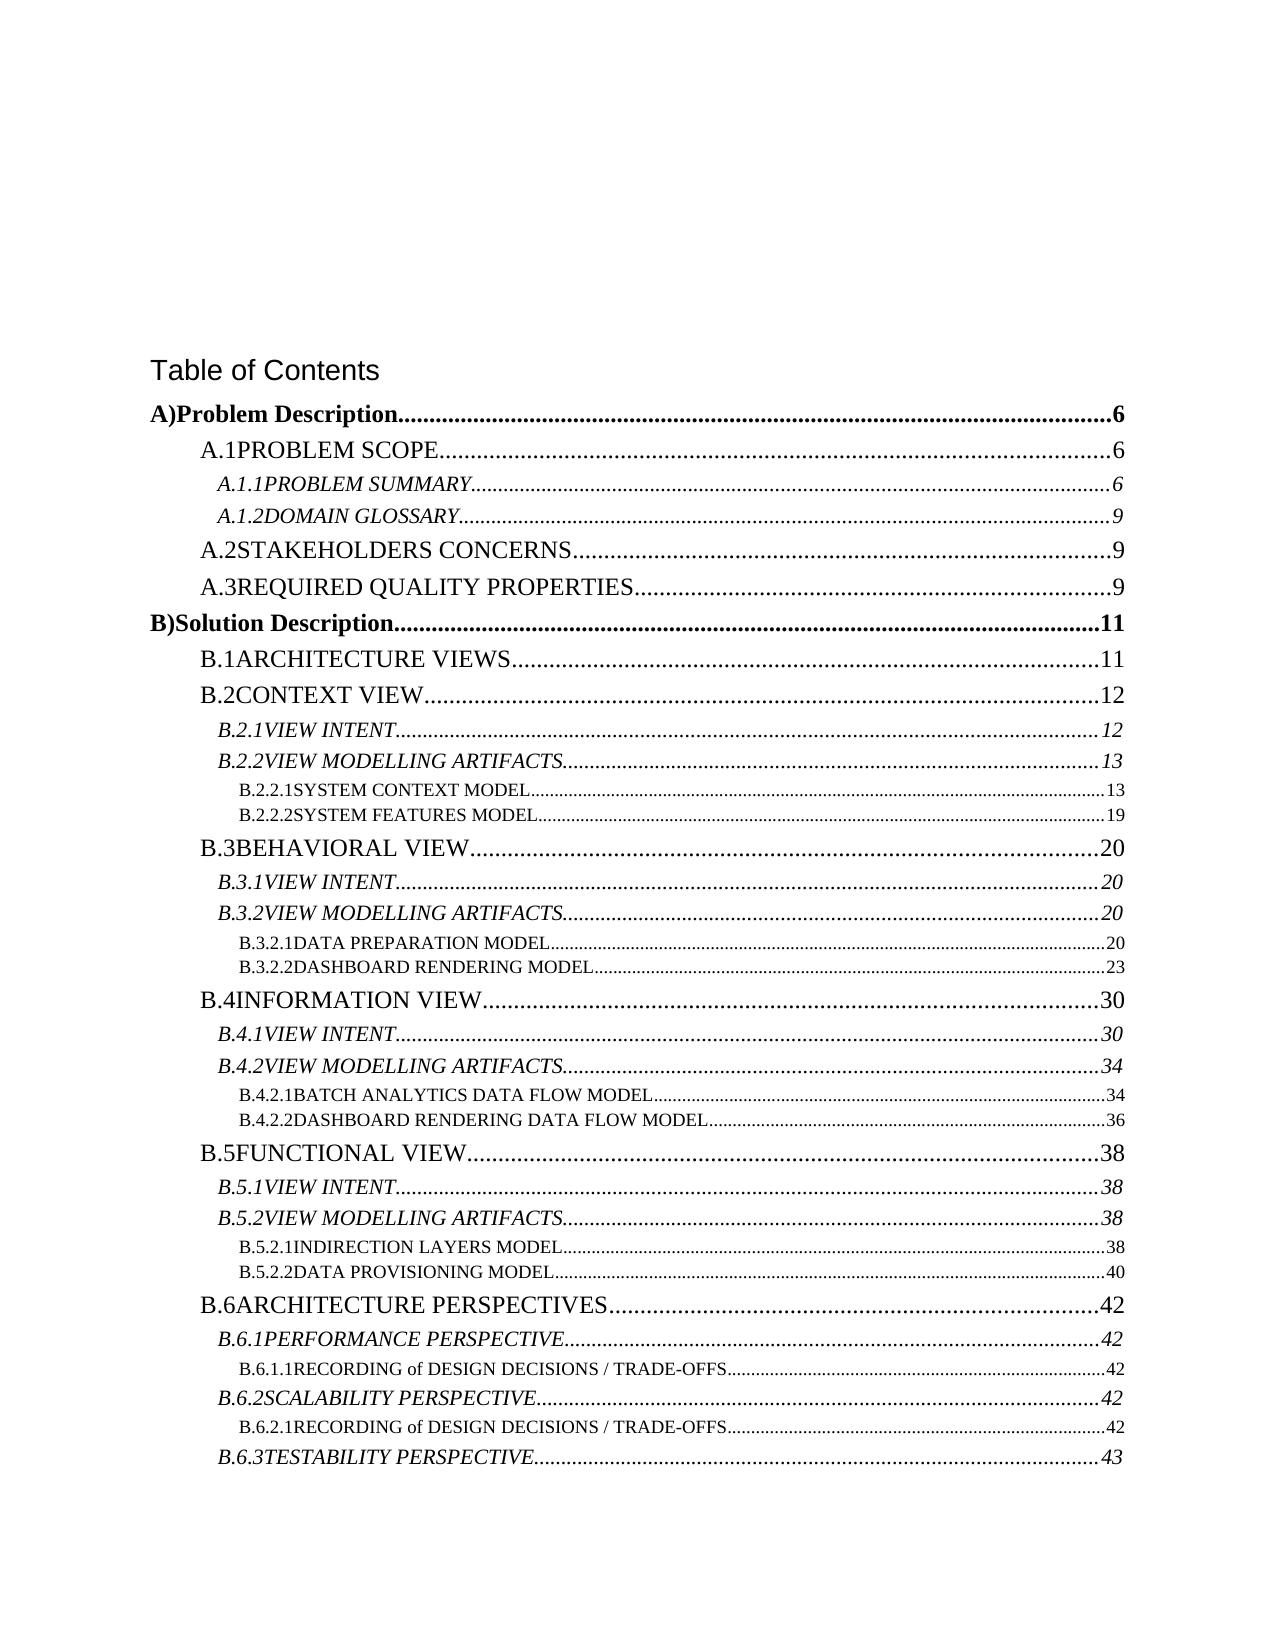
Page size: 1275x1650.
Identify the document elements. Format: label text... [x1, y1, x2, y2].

text B.2.2.1SYSTEM CONTEXT MODEL 13 [238, 779, 1125, 801]
text B.2.1VIEW INTENT 12 [217, 717, 1125, 742]
text B.4.2.1BATCH ANALYTICS DATA FLOW MODEL 34 [238, 1084, 1125, 1106]
text B.2CONTEXT VIEW 12 [200, 680, 1125, 709]
text B.3BEHAVIORAL VIEW 20 [200, 833, 1125, 862]
text A)Problem Description 6 [150, 399, 1125, 428]
text B.4.2.2DASHBOARD RENDERING DATA FLOW MODEL 36 [238, 1108, 1125, 1130]
text B.5FUNCTIONAL VIEW 38 [200, 1138, 1125, 1166]
text B.5.2.1INDIRECTION LAYERS MODEL 38 [238, 1236, 1125, 1258]
text B.6.2.1RECORDING of DESIGN DECISIONS / TRADE-OFFS 42 [238, 1416, 1125, 1438]
text B.3.2.1DATA PREPARATION MODEL 20 [238, 932, 1125, 953]
text A.2STAKEHOLDERS CONCERNS 9 [200, 535, 1125, 564]
text A.3REQUIRED QUALITY PROPERTIES 9 [200, 572, 1125, 600]
text B.3.2.2DASHBOARD RENDERING MODEL 23 [238, 956, 1125, 978]
text B.3.1VIEW INTENT 20 [217, 869, 1125, 894]
text B.5.2.2DATA PROVISIONING MODEL 40 [238, 1261, 1125, 1282]
text B.3.2VIEW MODELLING ARTIFACTS 20 [217, 900, 1125, 926]
text B.2.2VIEW MODELLING ARTIFACTS 13 [217, 748, 1125, 773]
text A.1.1PROBLEM SUMMARY 6 [217, 471, 1125, 497]
text B.2.2.2SYSTEM FEATURES MODEL 19 [238, 804, 1125, 825]
text B.4.1VIEW INTENT 30 [217, 1021, 1125, 1047]
text B.6.1.1RECORDING of DESIGN DECISIONS / TRADE-OFFS 42 [238, 1357, 1125, 1379]
text B.4.2VIEW MODELLING ARTIFACTS 34 [217, 1053, 1125, 1078]
text A.1PROBLEM SCOPE 6 [200, 435, 1125, 464]
text A.1.2DOMAIN GLOSSARY 9 [217, 503, 1125, 528]
text B.6ARCHITECTURE PERSPECTIVES 42 [200, 1290, 1125, 1319]
text B.5.1VIEW INTENT 38 [217, 1174, 1125, 1199]
text B.6.2SCALABILITY PERSPECTIVE 42 [217, 1385, 1125, 1410]
text B.6.1PERFORMANCE PERSPECTIVE 42 [217, 1326, 1125, 1351]
text B.4INFORMATION VIEW 30 [200, 985, 1125, 1014]
text B.5.2VIEW MODELLING ARTIFACTS 38 [217, 1205, 1125, 1230]
text B)Solution Description 11 [150, 608, 1125, 637]
subtitle Table of Contents [150, 353, 1125, 386]
text B.6.3TESTABILITY PERSPECTIVE 43 [217, 1444, 1125, 1469]
text B.1ARCHITECTURE VIEWS 11 [200, 644, 1125, 673]
